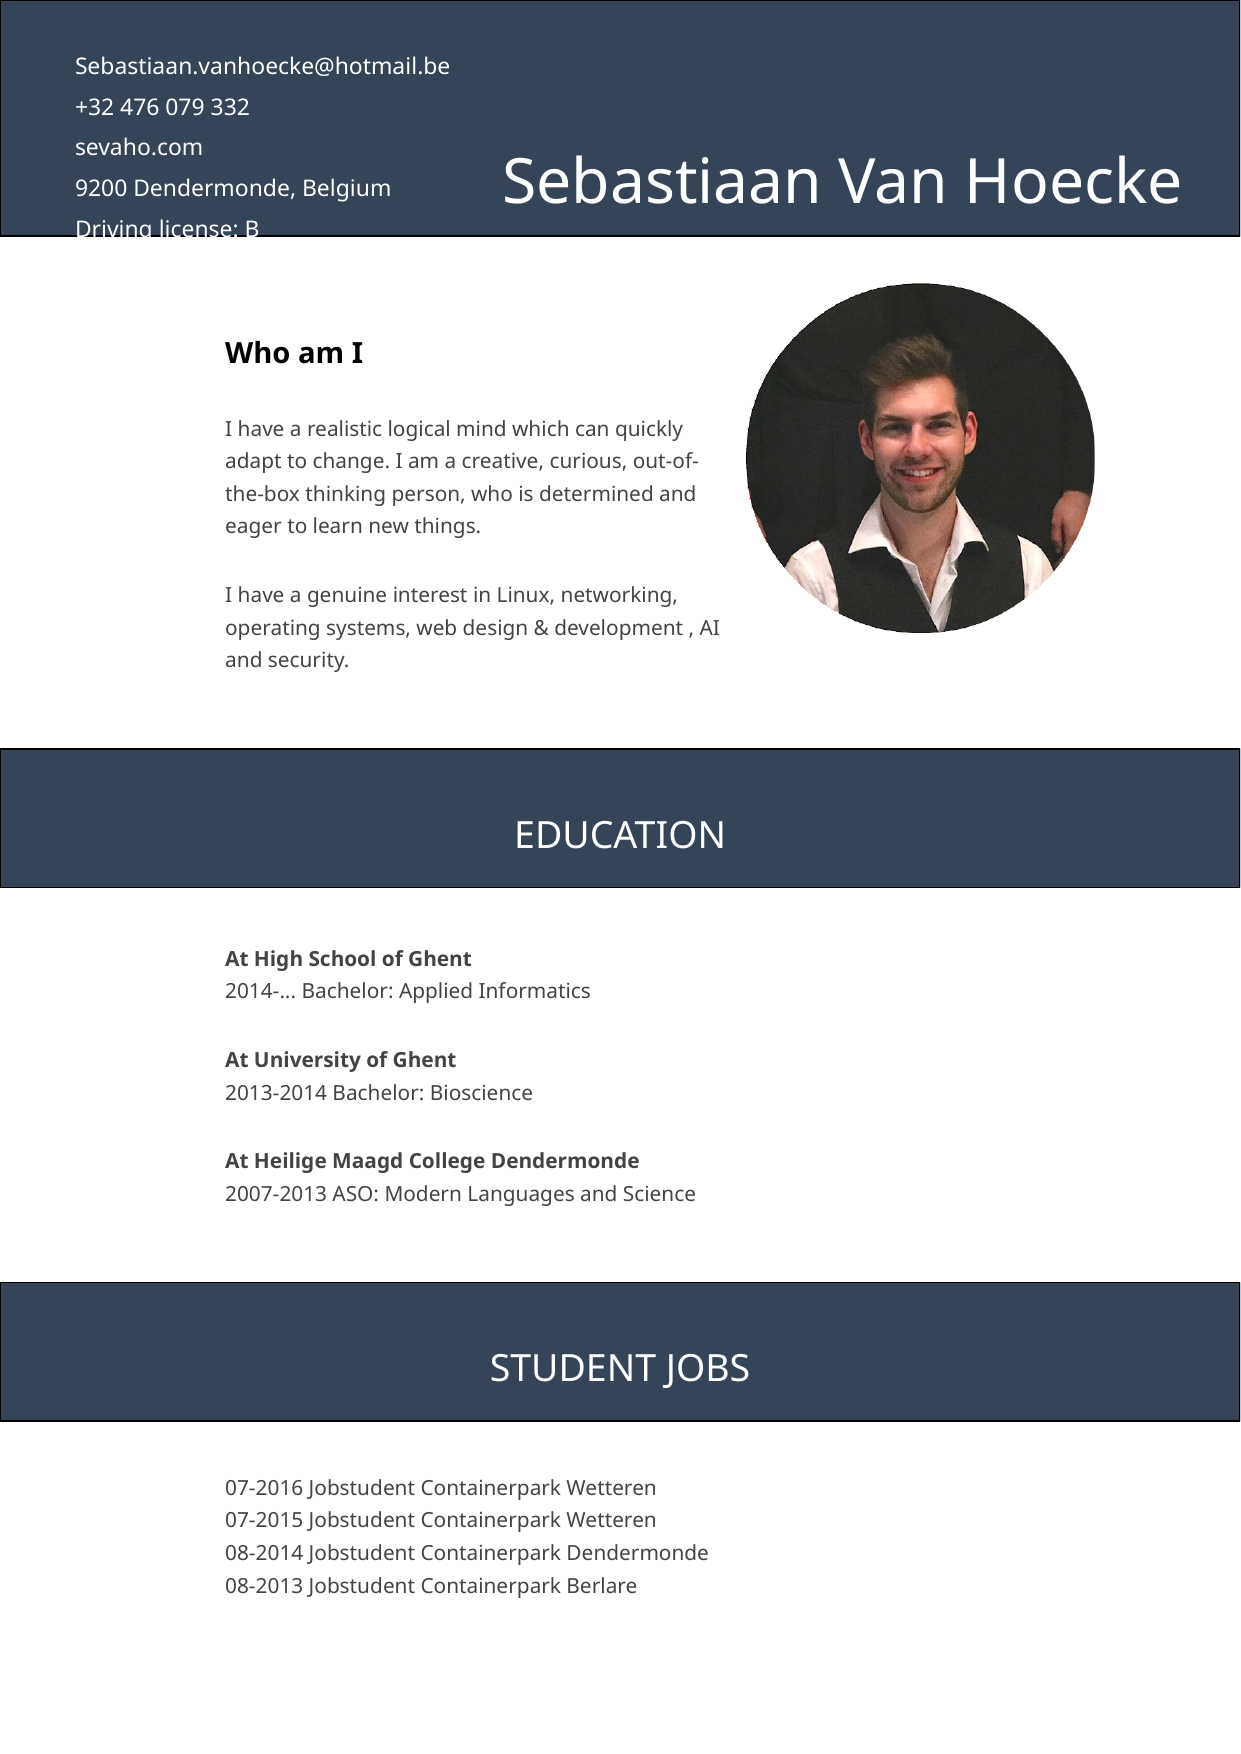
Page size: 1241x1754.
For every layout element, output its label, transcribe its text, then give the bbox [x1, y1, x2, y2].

text I have a genuine interest in Linux, networking, operating systems, web design & development , AI and security. [225, 580, 1090, 674]
text 07-2016 Jobstudent Containerpark Wetteren [150, 1473, 1090, 1501]
text 07-2015 Jobstudent Containerpark Wetteren [150, 1506, 1090, 1534]
text I have a realistic logical mind which can quickly adapt to change. I am a creative, curious, out-of-the-box thinking person, who is determined and eager to learn new things. [225, 414, 745, 540]
text 2007-2013 ASO: Modern Languages and Science [225, 1179, 1090, 1207]
text At High School of Ghent [225, 944, 1090, 972]
text 08-2013 Jobstudent Containerpark Berlare [150, 1571, 1090, 1599]
text 2014-... Bachelor: Applied Informatics [225, 976, 1090, 1005]
text At University of Ghent [225, 1045, 1090, 1073]
text At Heilige Maagd College Dendermonde [225, 1146, 1090, 1174]
text 08-2014 Jobstudent Containerpark Dendermonde [150, 1538, 1090, 1567]
picture [745, 283, 1095, 633]
text Who am I [150, 332, 745, 372]
text 2013-2014 Bachelor: Bioscience [225, 1078, 1090, 1106]
